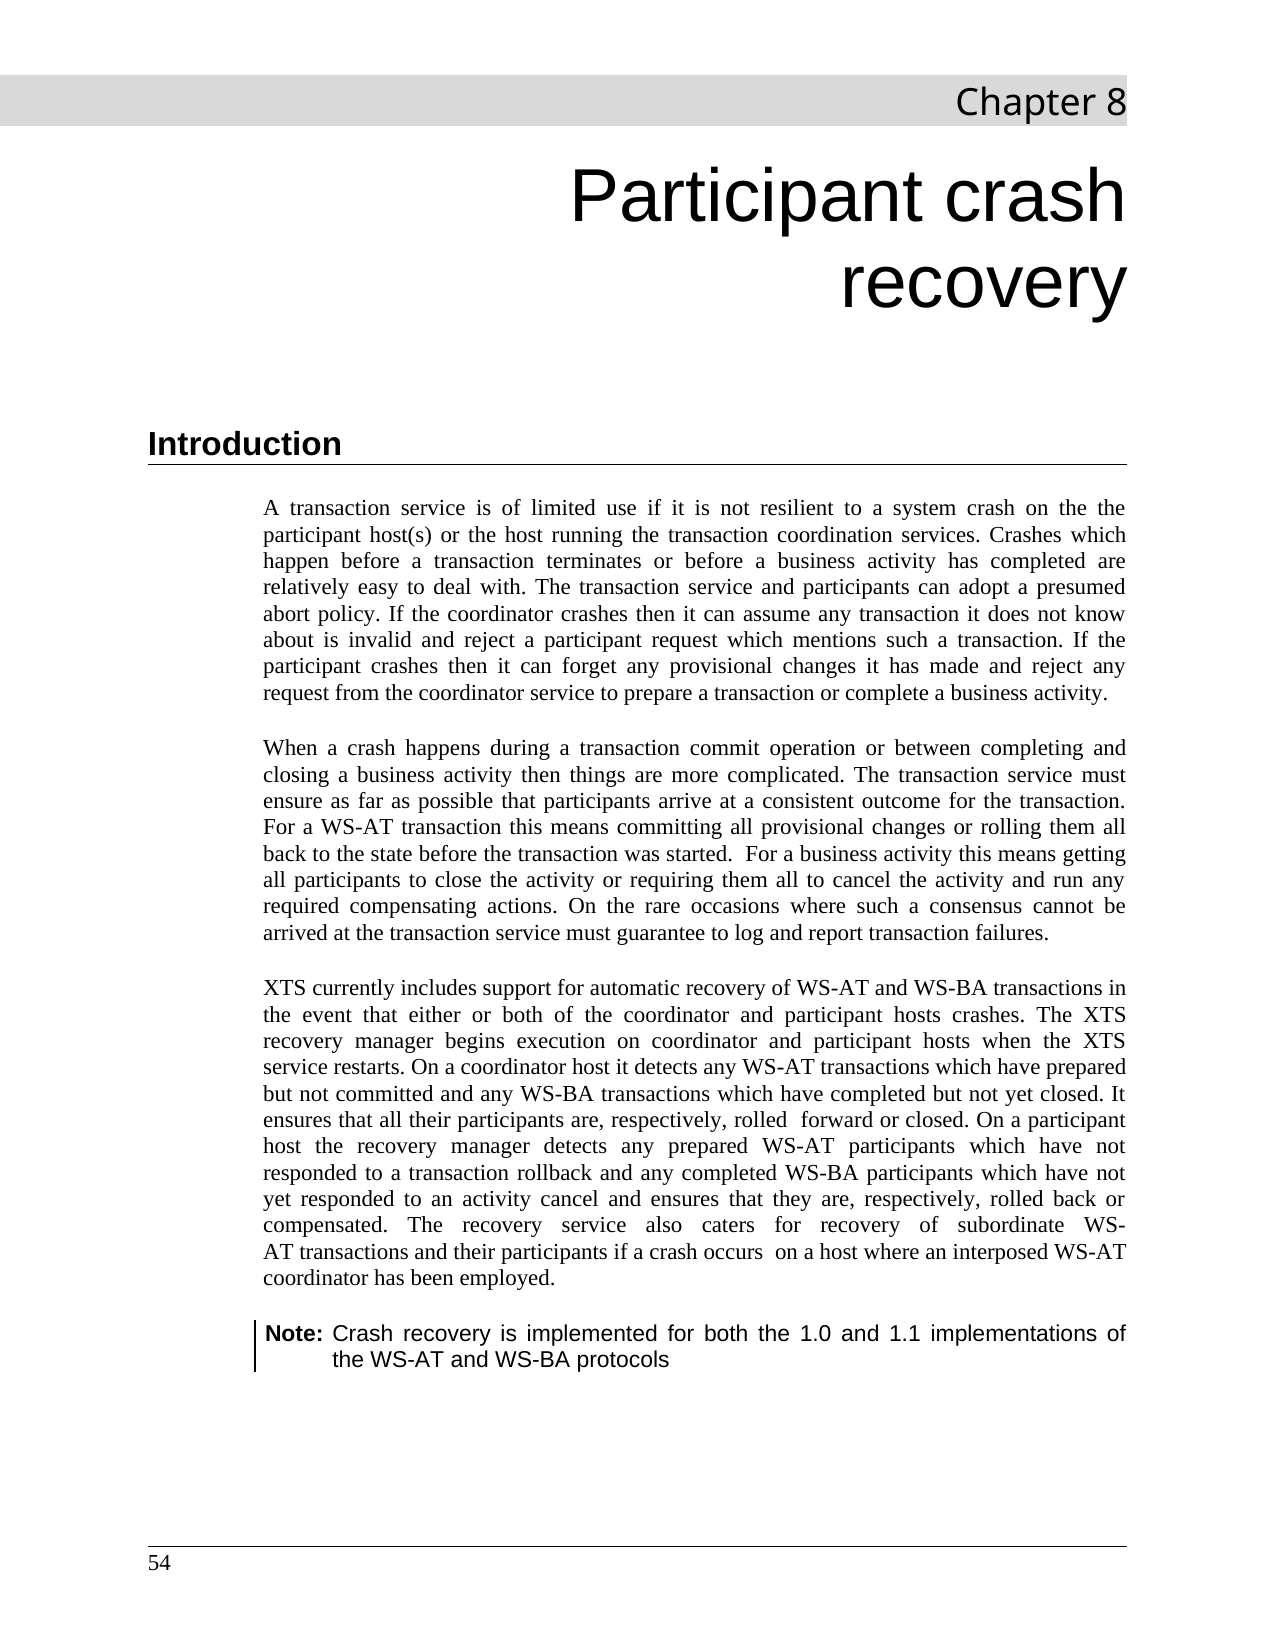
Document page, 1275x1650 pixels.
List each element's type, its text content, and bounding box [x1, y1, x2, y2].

title Participant crash recovery [263, 151, 1127, 323]
text XTS currently includes support for automatic recovery of WS-AT and WS-BA transactions in the event that either or both of the coordinator and participant hosts crashes. The XTS recovery manager begins execution on coordinator and participant hosts when the XTS service restarts. On a coordinator host it detects any WS-AT transactions which have prepared but not committed and any WS-BA transactions which have completed but not yet closed. It ensures that all their participants are, respectively, rolled forward or closed. On a participant host the recovery manager detects any prepared WS-AT participants which have not responded to a transaction rollback and any completed WS-BA participants which have not yet responded to an activity cancel and ensures that they are, respectively, rolled back or compensated. The recovery service also caters for recovery of subordinate WS-AT transactions and their participants if a crash occurs on a host where an interposed WS-AT coordinator has been employed. [263, 974, 1127, 1291]
text A transaction service is of limited use if it is not resilient to a system crash on the the participant host(s) or the host running the transaction coordination services. Crashes which happen before a transaction terminates or before a business activity has completed are relatively easy to deal with. The transaction service and participants can adopt a presumed abort policy. If the coordinator crashes then it can assume any transaction it does not know about is invalid and reject a participant request which mentions such a transaction. If the participant crashes then it can forget any provisional changes it has made and reject any request from the coordinator service to prepare a transaction or complete a business activity. [263, 494, 1127, 705]
list Crash recovery is implemented for both the 1.0 and 1.1 implementations of the WS-AT and WS-BA protocols [256, 1320, 1127, 1372]
subtitle Introduction [148, 423, 1127, 464]
text When a crash happens during a transaction commit operation or between completing and closing a business activity then things are more complicated. The transaction service must ensure as far as possible that participants arrive at a consistent outcome for the transaction. For a WS-AT transaction this means committing all provisional changes or rolling them all back to the state before the transaction was started. For a business activity this means getting all participants to close the activity or requiring them all to cancel the activity and run any required compensating actions. On the rare occasions where such a consensus cannot be arrived at the transaction service must guarantee to log and report transaction failures. [263, 734, 1127, 945]
